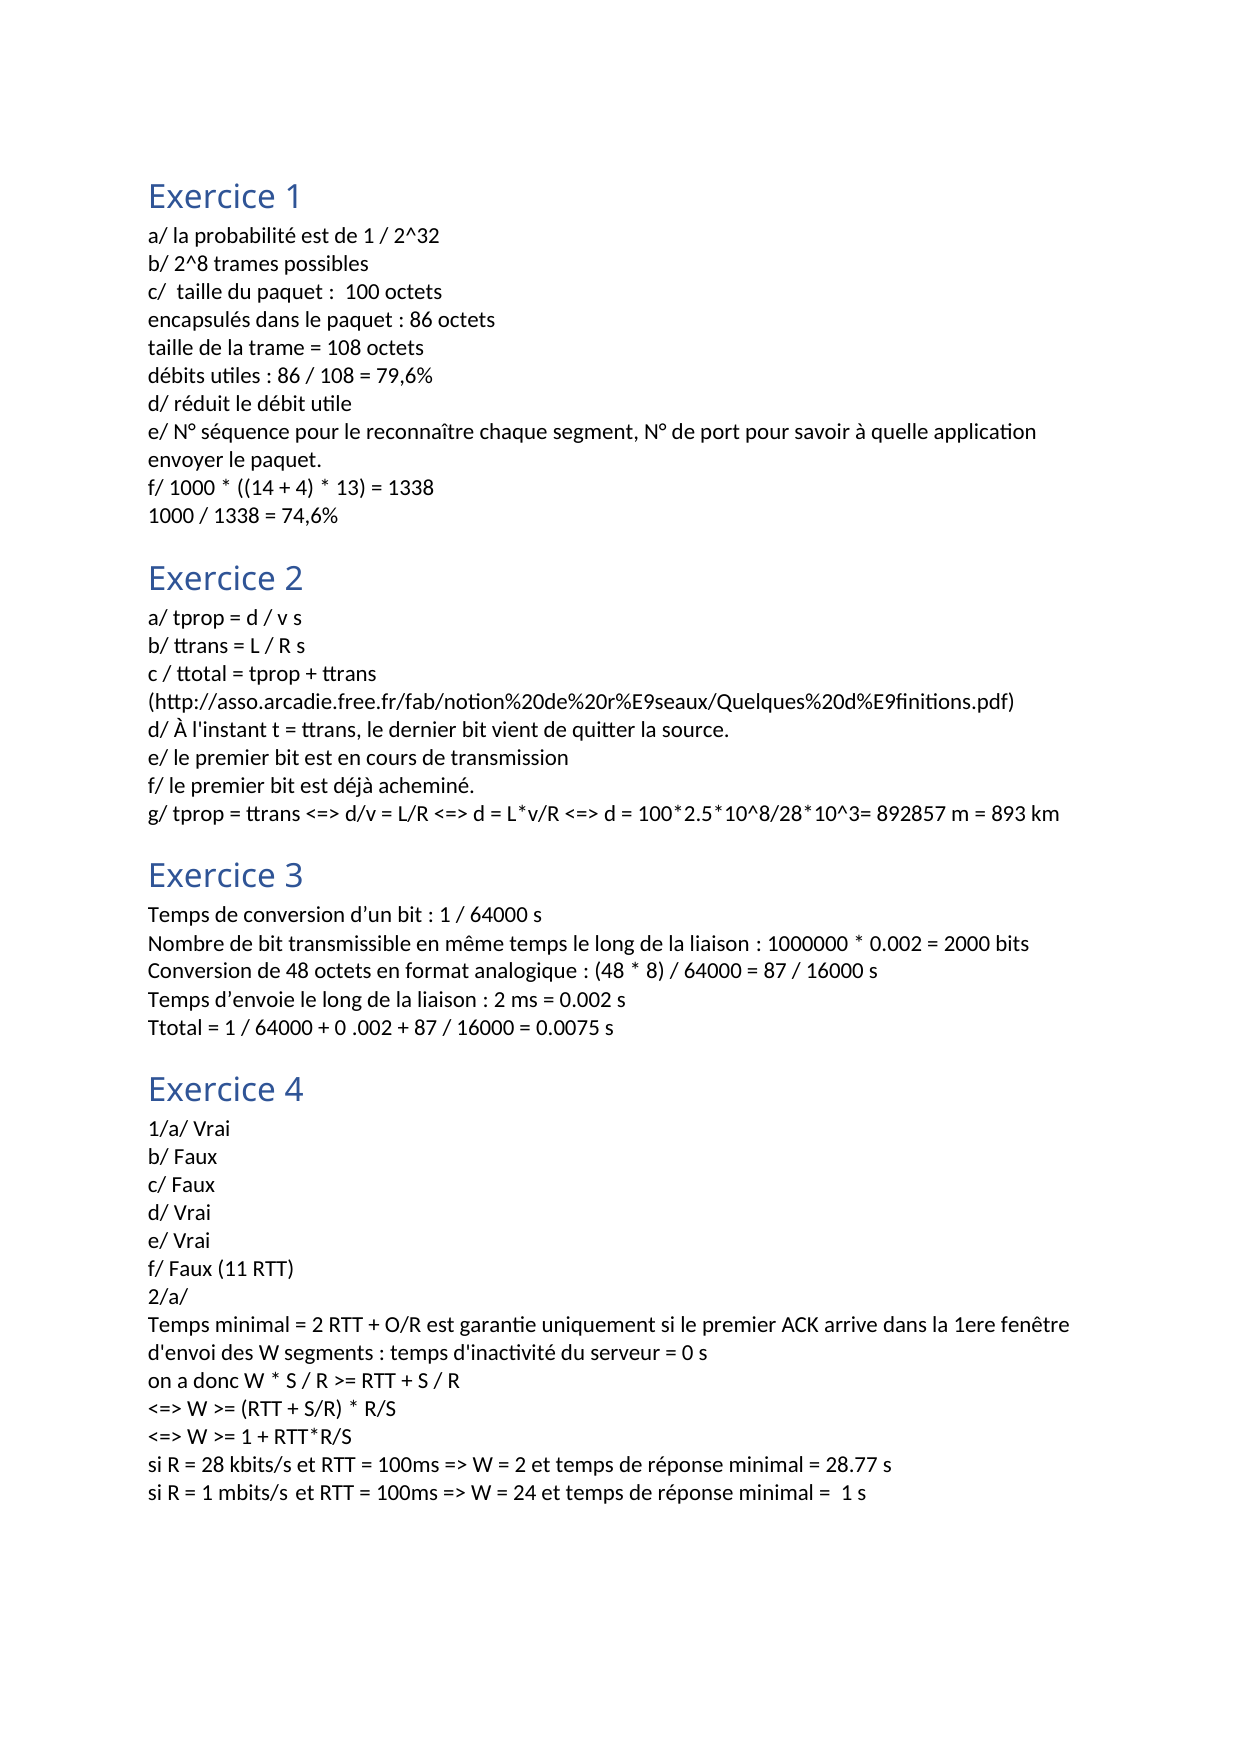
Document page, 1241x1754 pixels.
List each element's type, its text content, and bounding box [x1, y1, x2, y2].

text Temps d’envoie le long de la liaison : 2 ms = 0.002 s [148, 985, 1093, 1013]
text b/ Faux [148, 1142, 1093, 1170]
text a/ la probabilité est de 1 / 2^32 [148, 221, 1093, 249]
subtitle Exercice 1 [148, 173, 1093, 218]
text 2/a/ [148, 1282, 1093, 1310]
text encapsulés dans le paquet : 86 octets [148, 305, 1093, 333]
text d/ Vrai [148, 1198, 1093, 1226]
text si R = 1 mbits/s et RTT = 100ms => W = 24 et temps de réponse minimal = 1 s [148, 1478, 1093, 1507]
text g/ tprop = ttrans <=> d/v = L/R <=> d = L*v/R <=> d = 100*2.5*10^8/28*10^3= 892857 m = 893 km [148, 799, 1093, 827]
text Nombre de bit transmissible en même temps le long de la liaison : 1000000 * 0.002 = 2000 bits [148, 929, 1093, 957]
text <=> W >= 1 + RTT*R/S [148, 1422, 1093, 1451]
text 1/a/ Vrai [148, 1114, 1093, 1142]
text d/ À l'instant t = ttrans, le dernier bit vient de quitter la source. [148, 715, 1093, 743]
text c / ttotal = tprop + ttrans [148, 659, 1093, 687]
text Temps de conversion d’un bit : 1 / 64000 s [148, 901, 1093, 929]
subtitle Exercice 2 [148, 554, 1093, 600]
text taille de la trame = 108 octets [148, 333, 1093, 361]
text e/ N° séquence pour le reconnaître chaque segment, N° de port pour savoir à quelle application envoyer le paquet. [148, 417, 1093, 473]
text d/ réduit le débit utile [148, 389, 1093, 417]
text f/ 1000 * ((14 + 4) * 13) = 1338 [148, 473, 1093, 501]
text b/ ttrans = L / R s [148, 631, 1093, 659]
text Conversion de 48 octets en format analogique : (48 * 8) / 64000 = 87 / 16000 s [148, 957, 1093, 985]
text Ttotal = 1 / 64000 + 0 .002 + 87 / 16000 = 0.0075 s [148, 1013, 1093, 1041]
text (http://asso.arcadie.free.fr/fab/notion%20de%20r%E9seaux/Quelques%20d%E9finitions.pdf) [148, 687, 1093, 715]
text Temps minimal = 2 RTT + O/R est garantie uniquement si le premier ACK arrive dans la 1ere fenêtre d'envoi des W segments : temps d'inactivité du serveur = 0 s [148, 1310, 1093, 1366]
subtitle Exercice 4 [148, 1066, 1093, 1111]
text b/ 2^8 trames possibles [148, 249, 1093, 277]
text c/ taille du paquet : 100 octets [148, 277, 1093, 305]
text f/ Faux (11 RTT) [148, 1254, 1093, 1282]
text f/ le premier bit est déjà acheminé. [148, 771, 1093, 799]
text c/ Faux [148, 1170, 1093, 1198]
text 1000 / 1338 = 74,6% [148, 501, 1093, 529]
text on a donc W * S / R >= RTT + S / R [148, 1366, 1093, 1394]
text <=> W >= (RTT + S/R) * R/S [148, 1394, 1093, 1422]
text e/ Vrai [148, 1226, 1093, 1254]
subtitle Exercice 3 [148, 852, 1093, 897]
text a/ tprop = d / v s [148, 603, 1093, 631]
text débits utiles : 86 / 108 = 79,6% [148, 361, 1093, 389]
text si R = 28 kbits/s et RTT = 100ms => W = 2 et temps de réponse minimal = 28.77 s [148, 1451, 1093, 1478]
text e/ le premier bit est en cours de transmission [148, 743, 1093, 771]
